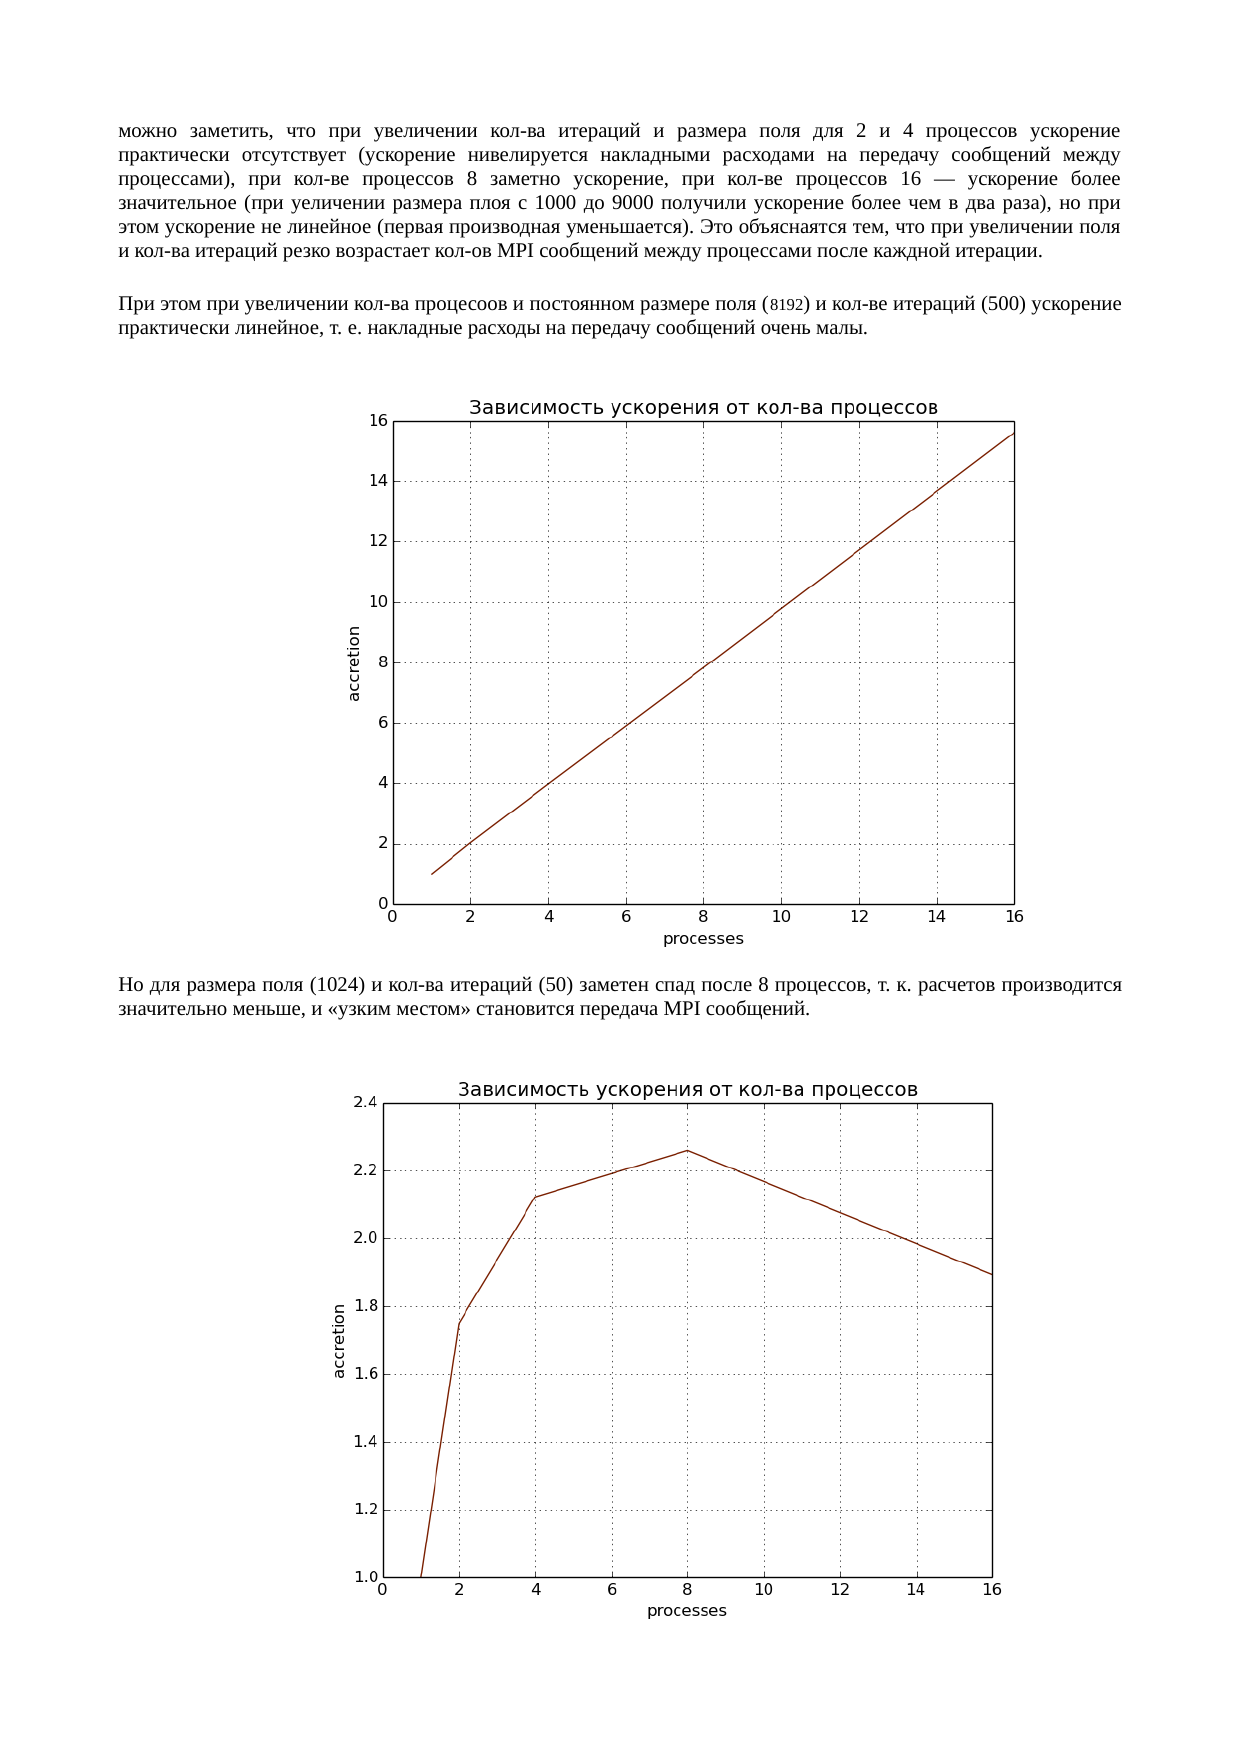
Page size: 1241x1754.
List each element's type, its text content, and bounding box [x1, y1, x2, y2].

picture [284, 1043, 1070, 1636]
picture [292, 360, 1094, 964]
text При этом при увеличении кол-ва процесоов и постоянном размере поля (8192) и кол-ве итераций (500) ускорение практически линейное, т. е. накладные расходы на передачу сообщений очень малы. [118, 291, 1122, 339]
text Но для размера поля (1024) и кол-ва итераций (50) заметен спад после 8 процессов, т. к. расчетов производится значительно меньше, и «узким местом» становится передача MPI сообщений. [118, 972, 1122, 1020]
text можно заметить, что при увеличении кол-ва итераций и размера поля для 2 и 4 процессов ускорение практически отсутствует (ускорение нивелируется накладными расходами на передачу сообщений между процессами), при кол-ве процессов 8 заметно ускорение, при кол-ве процессов 16 — ускорение более значительное (при уеличении размера плоя с 1000 до 9000 получили ускорение более чем в два раза), но при этом ускорение не линейное (первая производная уменьшается). Это объяснаятся тем, что при увеличении поля и кол-ва итераций резко возрастает кол-ов MPI сообщений между процессами после каждной итерации. [118, 118, 1122, 262]
